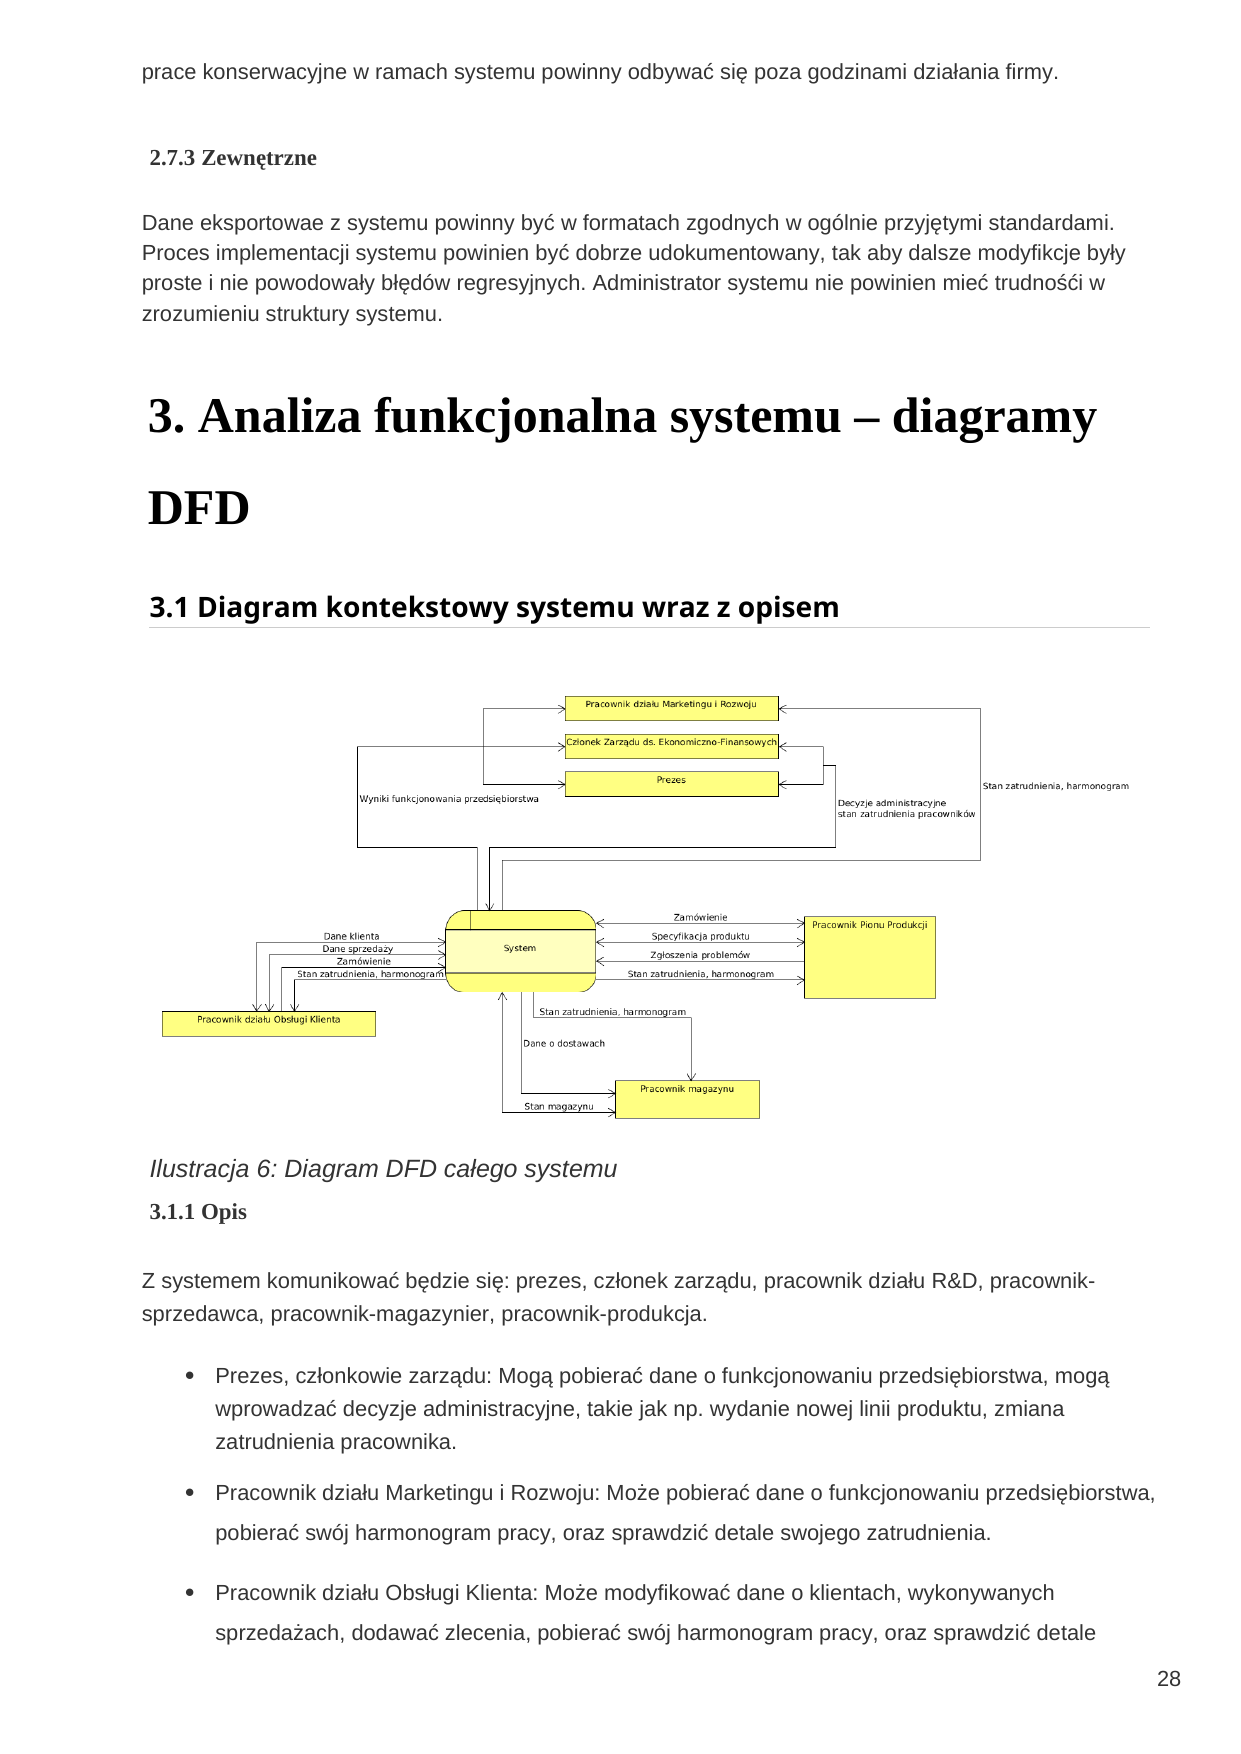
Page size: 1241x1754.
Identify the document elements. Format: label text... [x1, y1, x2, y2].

list Pracownik działu Marketingu i Rozwoju: Może pobierać dane o funkcjonowaniu przedsiębiorstwa, pobierać swój harmonogram pracy, oraz sprawdzić detale swojego zatrudnienia. [186, 1480, 1158, 1546]
text Z systemem komunikować będzie się: prezes, członek zarządu, pracownik działu R&D, pracownik-sprzedawca, pracownik-magazynier, pracownik-produkcja. [142, 1268, 1158, 1326]
subtitle 3. Analiza funkcjonalna systemu – diagramy DFD [148, 385, 1152, 535]
subtitle 3.1.1 Opis [149, 1183, 1150, 1225]
list Prezes, członkowie zarządu: Mogą pobierać dane o funkcjonowaniu przedsiębiorstwa, mogą wprowadzać decyzje administracyjne, takie jak np. wydanie nowej linii produktu, zmiana zatrudnienia pracownika. [186, 1363, 1158, 1454]
subtitle 2.7.3 Zewnętrzne [149, 144, 1150, 170]
subtitle [149, 671, 1150, 683]
list Pracownik działu Obsługi Klienta: Może modyfikować dane o klientach, wykonywanych sprzedażach, dodawać zlecenia, pobierać swój harmonogram pracy, oraz sprawdzić detale [186, 1579, 1158, 1645]
picture [149, 683, 1150, 1137]
text Dane eksportowae z systemu powinny być w formatach zgodnych w ogólnie przyjętymi standardami. Proces implementacji systemu powinien być dobrze udokumentowany, tak aby dalsze modyfikcje były proste i nie powodowały błędów regresyjnych. Administrator systemu nie powinien mieć trudnośći w zrozumieniu struktury systemu. [142, 210, 1158, 326]
subtitle 3.1 Diagram kontekstowy systemu wraz z opisem [149, 587, 1150, 627]
text Ilustracja 6: Diagram DFD całego systemu [149, 1137, 1150, 1183]
text prace konserwacyjne w ramach systemu powinny odbywać się poza godzinami działania firmy. [142, 59, 1158, 84]
